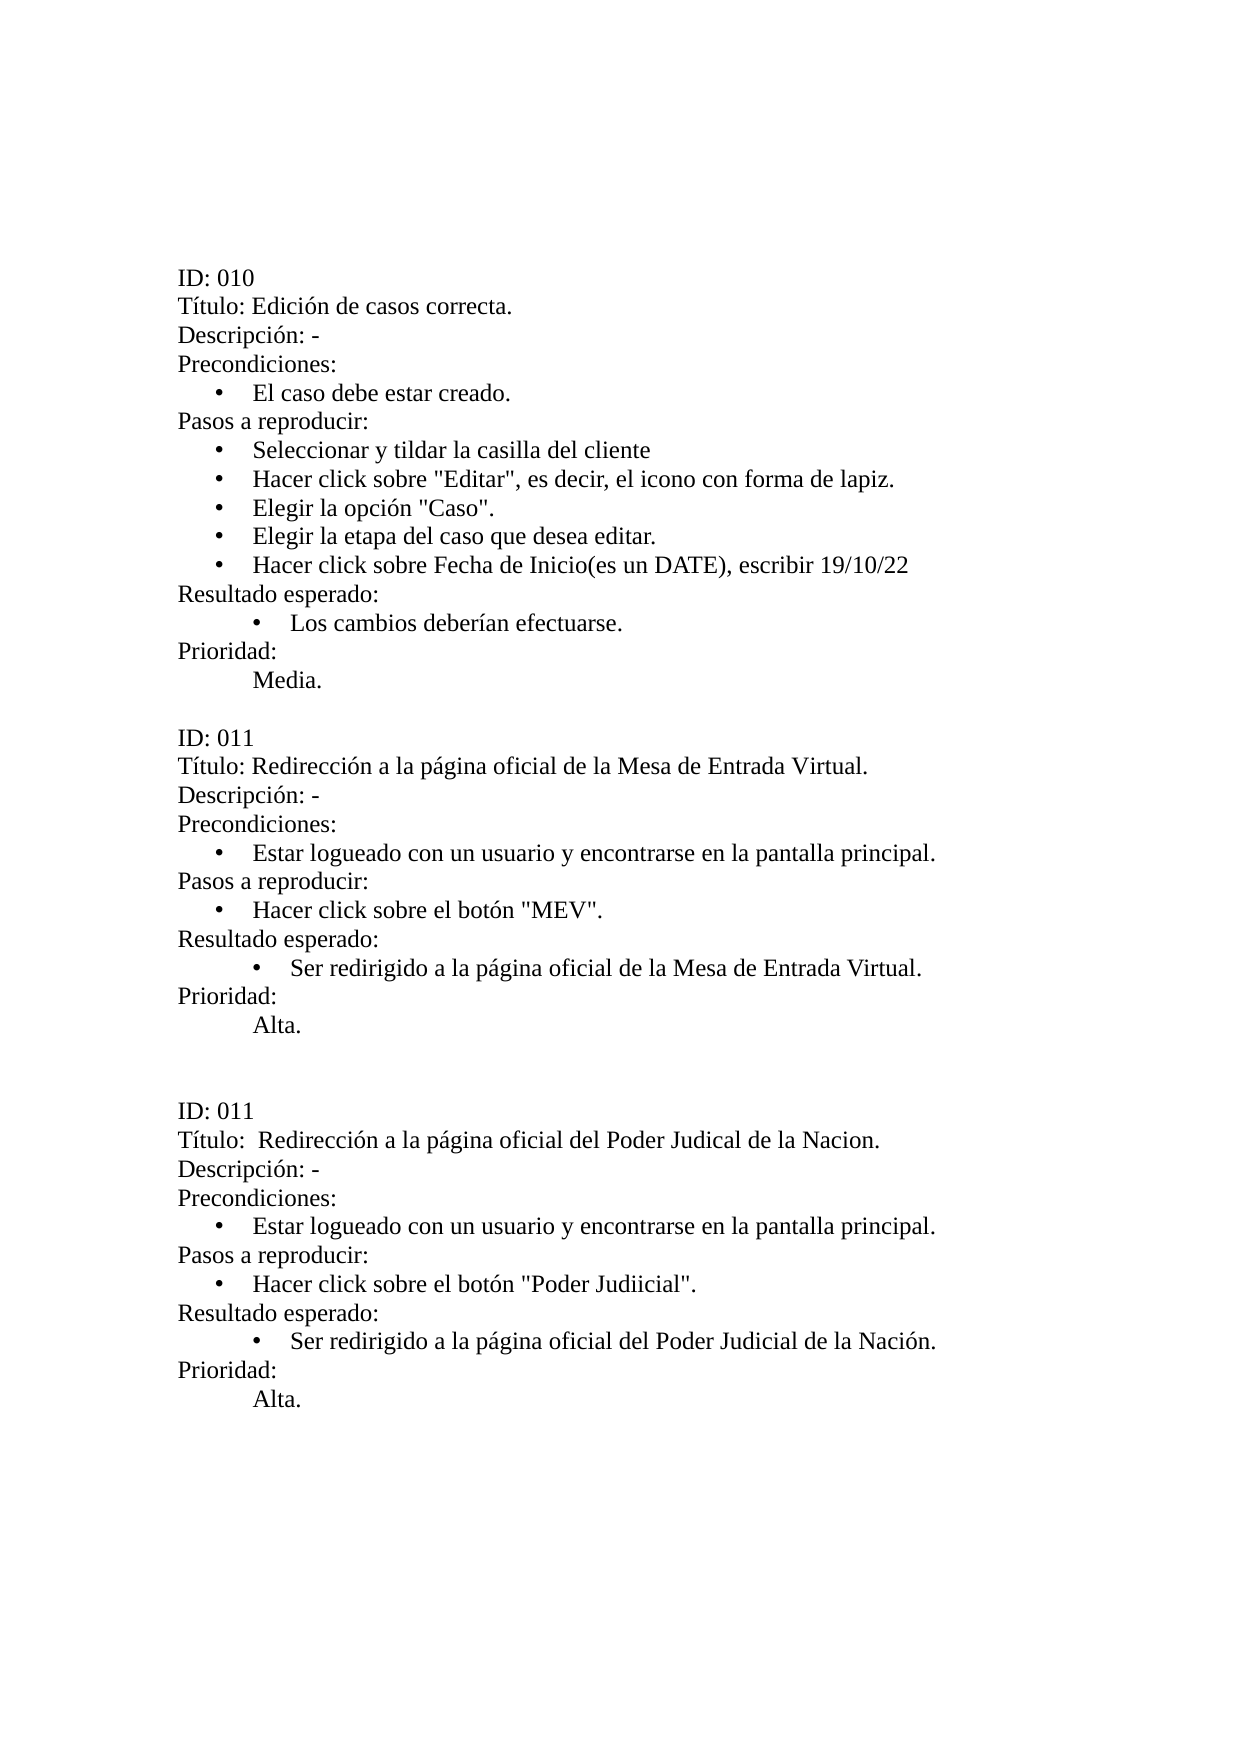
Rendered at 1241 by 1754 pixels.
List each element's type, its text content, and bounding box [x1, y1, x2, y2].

text Título: Edición de casos correcta. [177, 291, 1063, 320]
text Prioridad: [177, 636, 1063, 665]
list Hacer click sobre el botón "MEV". [215, 895, 1063, 924]
list Hacer click sobre Fecha de Inicio(es un DATE), escribir 19/10/22 [215, 550, 1063, 579]
text Pasos a reproducir: [177, 1240, 1063, 1269]
list Seleccionar y tildar la casilla del cliente [215, 435, 1063, 464]
text ID: 010 [177, 263, 1063, 291]
text Descripción: - [177, 780, 1063, 809]
text Alta. [177, 1384, 1063, 1413]
text Precondiciones: [177, 809, 1063, 838]
text Precondiciones: [177, 349, 1063, 378]
text Resultado esperado: [177, 924, 1063, 953]
text Título: Redirección a la página oficial de la Mesa de Entrada Virtual. [177, 751, 1063, 780]
list Ser redirigido a la página oficial de la Mesa de Entrada Virtual. [252, 953, 1063, 981]
list Estar logueado con un usuario y encontrarse en la pantalla principal. [215, 838, 1063, 866]
list Ser redirigido a la página oficial del Poder Judicial de la Nación. [252, 1326, 1063, 1355]
text Media. [177, 665, 1063, 694]
list Elegir la opción "Caso". [215, 493, 1063, 521]
text Prioridad: [177, 1355, 1063, 1384]
text Descripción: - [177, 320, 1063, 349]
text ID: 011 [177, 1096, 1063, 1125]
list Hacer click sobre "Editar", es decir, el icono con forma de lapiz. [215, 464, 1063, 493]
text Descripción: - [177, 1154, 1063, 1183]
list Estar logueado con un usuario y encontrarse en la pantalla principal. [215, 1211, 1063, 1240]
text Precondiciones: [177, 1183, 1063, 1211]
text Resultado esperado: [177, 579, 1063, 608]
list Los cambios deberían efectuarse. [252, 608, 1063, 636]
list Hacer click sobre el botón "Poder Judiicial". [215, 1269, 1063, 1298]
text Pasos a reproducir: [177, 406, 1063, 435]
text ID: 011 [177, 723, 1063, 751]
text Pasos a reproducir: [177, 866, 1063, 895]
list El caso debe estar creado. [215, 378, 1063, 406]
text Alta. [177, 1010, 1063, 1039]
list Elegir la etapa del caso que desea editar. [215, 521, 1063, 550]
text Prioridad: [177, 981, 1063, 1010]
text Resultado esperado: [177, 1298, 1063, 1326]
text Título: Redirección a la página oficial del Poder Judical de la Nacion. [177, 1125, 1063, 1154]
